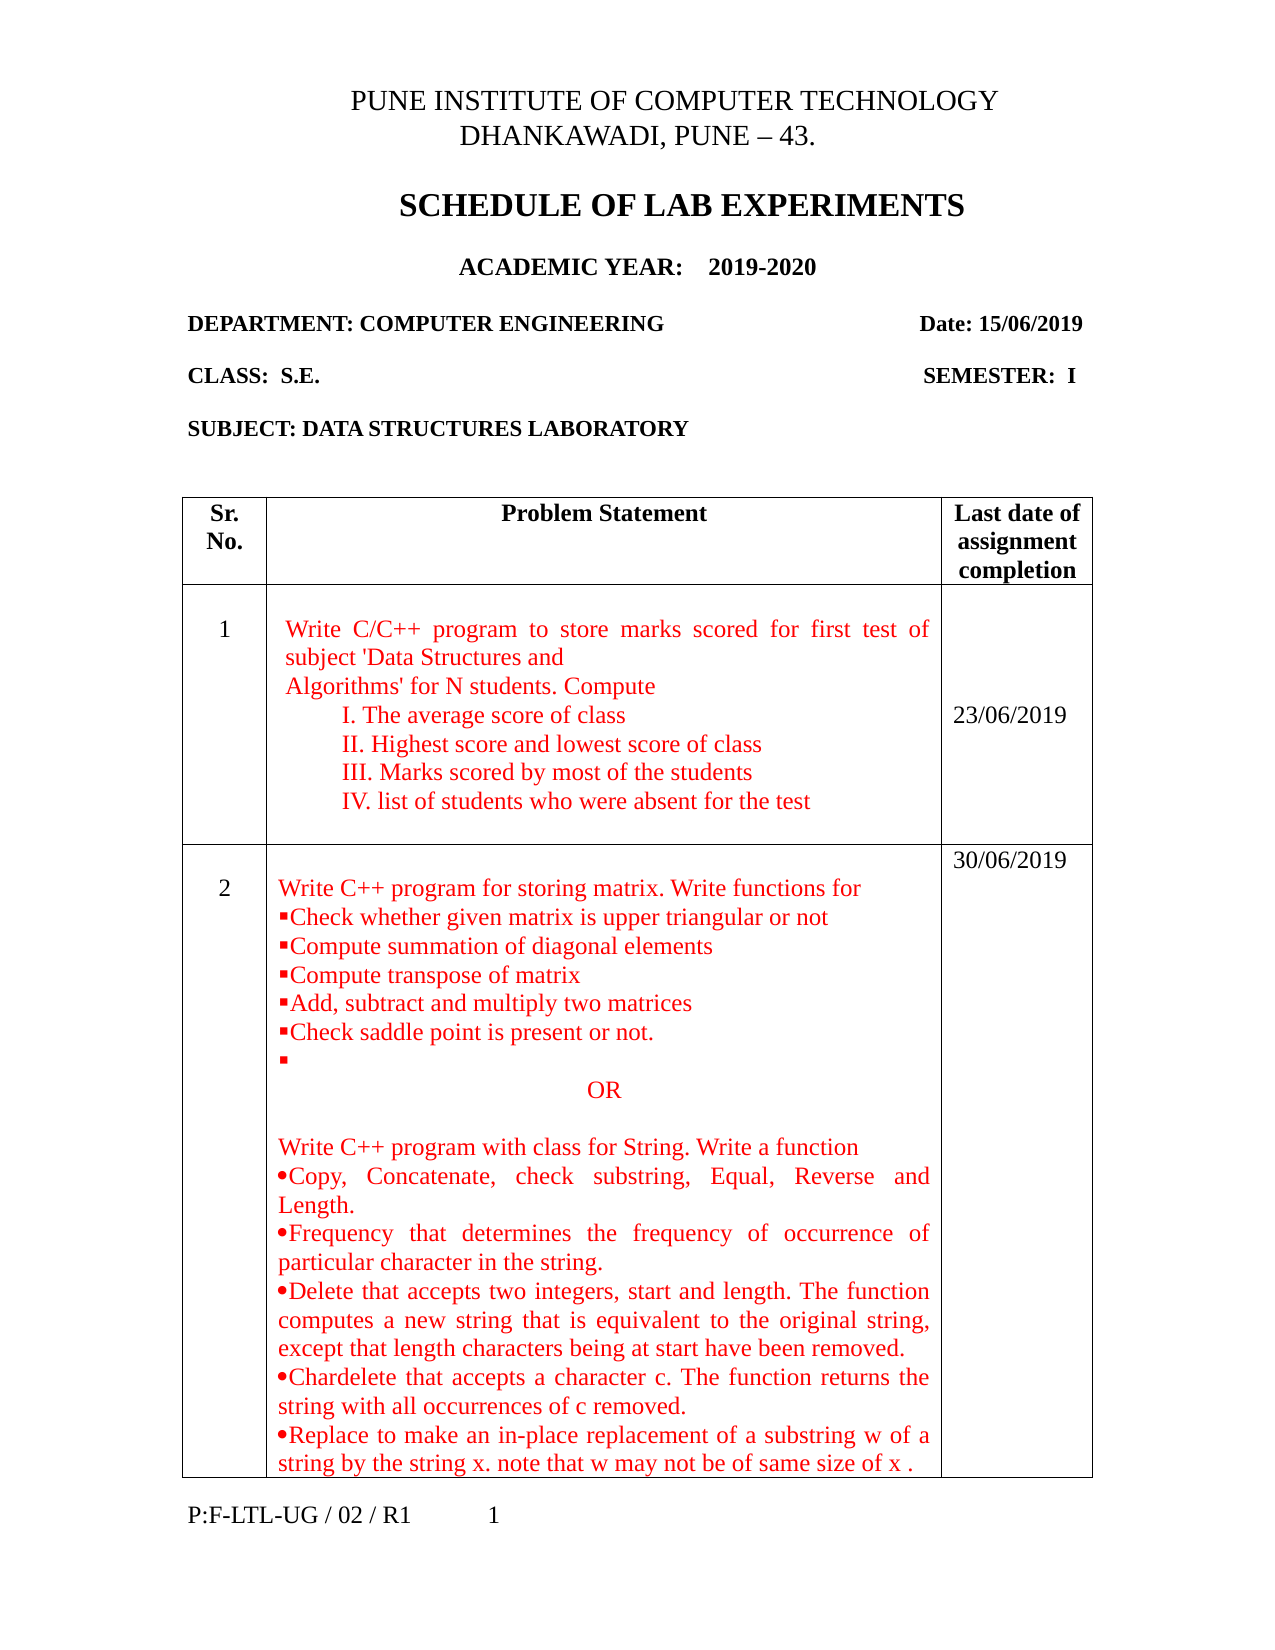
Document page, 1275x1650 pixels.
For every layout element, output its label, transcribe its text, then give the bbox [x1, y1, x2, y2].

table_cell SEMESTER: I [769, 363, 1094, 415]
table_cell Write C/C++ program to store marks scored for first test of subject 'Data Structures and Algorithms' for N students. Compute I. The average score of class II. Highest score and lowest score of class III. Marks scored by most of the students IV. list of students who were absent for the test [267, 585, 941, 844]
table_cell 30/06/2019 [942, 845, 1092, 1477]
subtitle PUNE INSTITUTE OF COMPUTER TECHNOLOGY [187, 75, 1087, 118]
table_header Problem Statement [267, 498, 941, 584]
table_header Sr. No. [183, 498, 266, 584]
table_cell [769, 415, 1094, 468]
table_cell 1 [183, 585, 266, 844]
table_cell 23/06/2019 [942, 585, 1092, 844]
table_header Last date of assignment completion [942, 498, 1092, 584]
table_cell CLASS: S.E. [176, 363, 769, 415]
table_cell 2 [183, 845, 266, 1477]
table_header Date: 15/06/2019 [769, 310, 1094, 362]
subtitle ACADEMIC YEAR: 2019-2020 [187, 252, 1087, 281]
table_cell Write C++ program for storing matrix. Write functions for Check whether given matrix is upper triangular or not Compute summation of diagonal elements Compute transpose of matrix Add, subtract and multiply two matrices Check saddle point is present or not. OR Write C++ program with class for String. Write a function Copy, Concatenate, check substring, Equal, Reverse and Length. Frequency that determines the frequency of occurrence of particular character in the string. Delete that accepts two integers, start and length. The function computes a new string that is equivalent to the original string, except that length characters being at start have been removed. Chardelete that accepts a character c. The function returns the string with all occurrences of c removed. Replace to make an in-place replacement of a substring w of a string by the string x. note that w may not be of same size of x . Palindrome to check whether given string is palindrome or not (Note: Make use of character array to perform all operations) [267, 845, 941, 1477]
subtitle DHANKAWADI, PUNE – 43. [187, 118, 1087, 152]
table_cell SUBJECT: DATA STRUCTURES LABORATORY [176, 415, 769, 468]
table_header DEPARTMENT: COMPUTER ENGINEERING [176, 310, 769, 362]
subtitle SCHEDULE OF LAB EXPERIMENTS [187, 185, 1087, 223]
